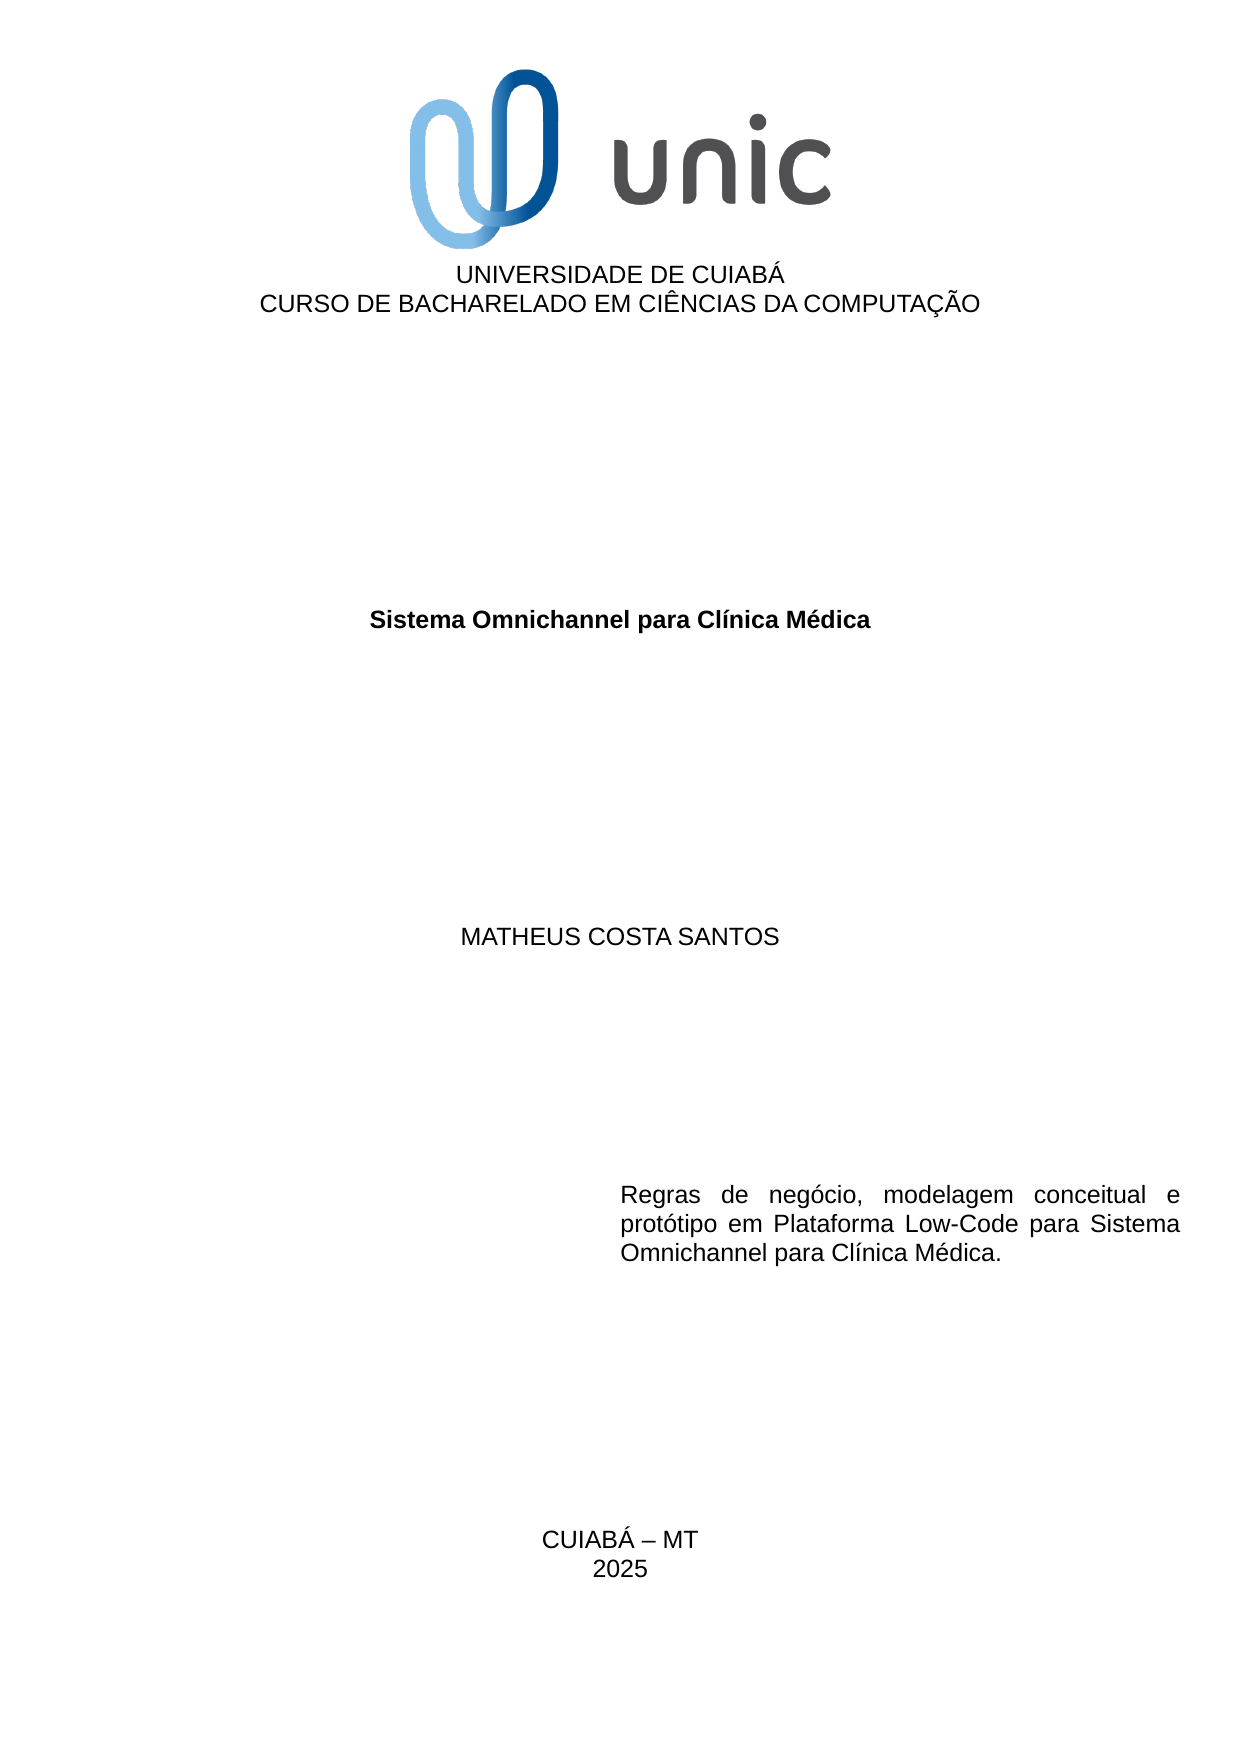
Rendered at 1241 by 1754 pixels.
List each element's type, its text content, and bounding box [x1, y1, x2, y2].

text 2025 [59, 1554, 1181, 1583]
picture [373, 59, 867, 260]
text CUIABÁ – MT [59, 1525, 1181, 1554]
text CURSO DE BACHARELADO EM CIÊNCIAS DA COMPUTAÇÃO [59, 289, 1181, 318]
text UNIVERSIDADE DE CUIABÁ [59, 260, 1181, 289]
text MATHEUS COSTA SANTOS [59, 922, 1181, 950]
text Sistema Omnichannel para Clínica Médica [59, 605, 1181, 634]
text Regras de negócio, modelagem conceitual e protótipo em Plataforma Low-Code para Sistema Omnichannel para Clínica Médica. [620, 1180, 1181, 1267]
